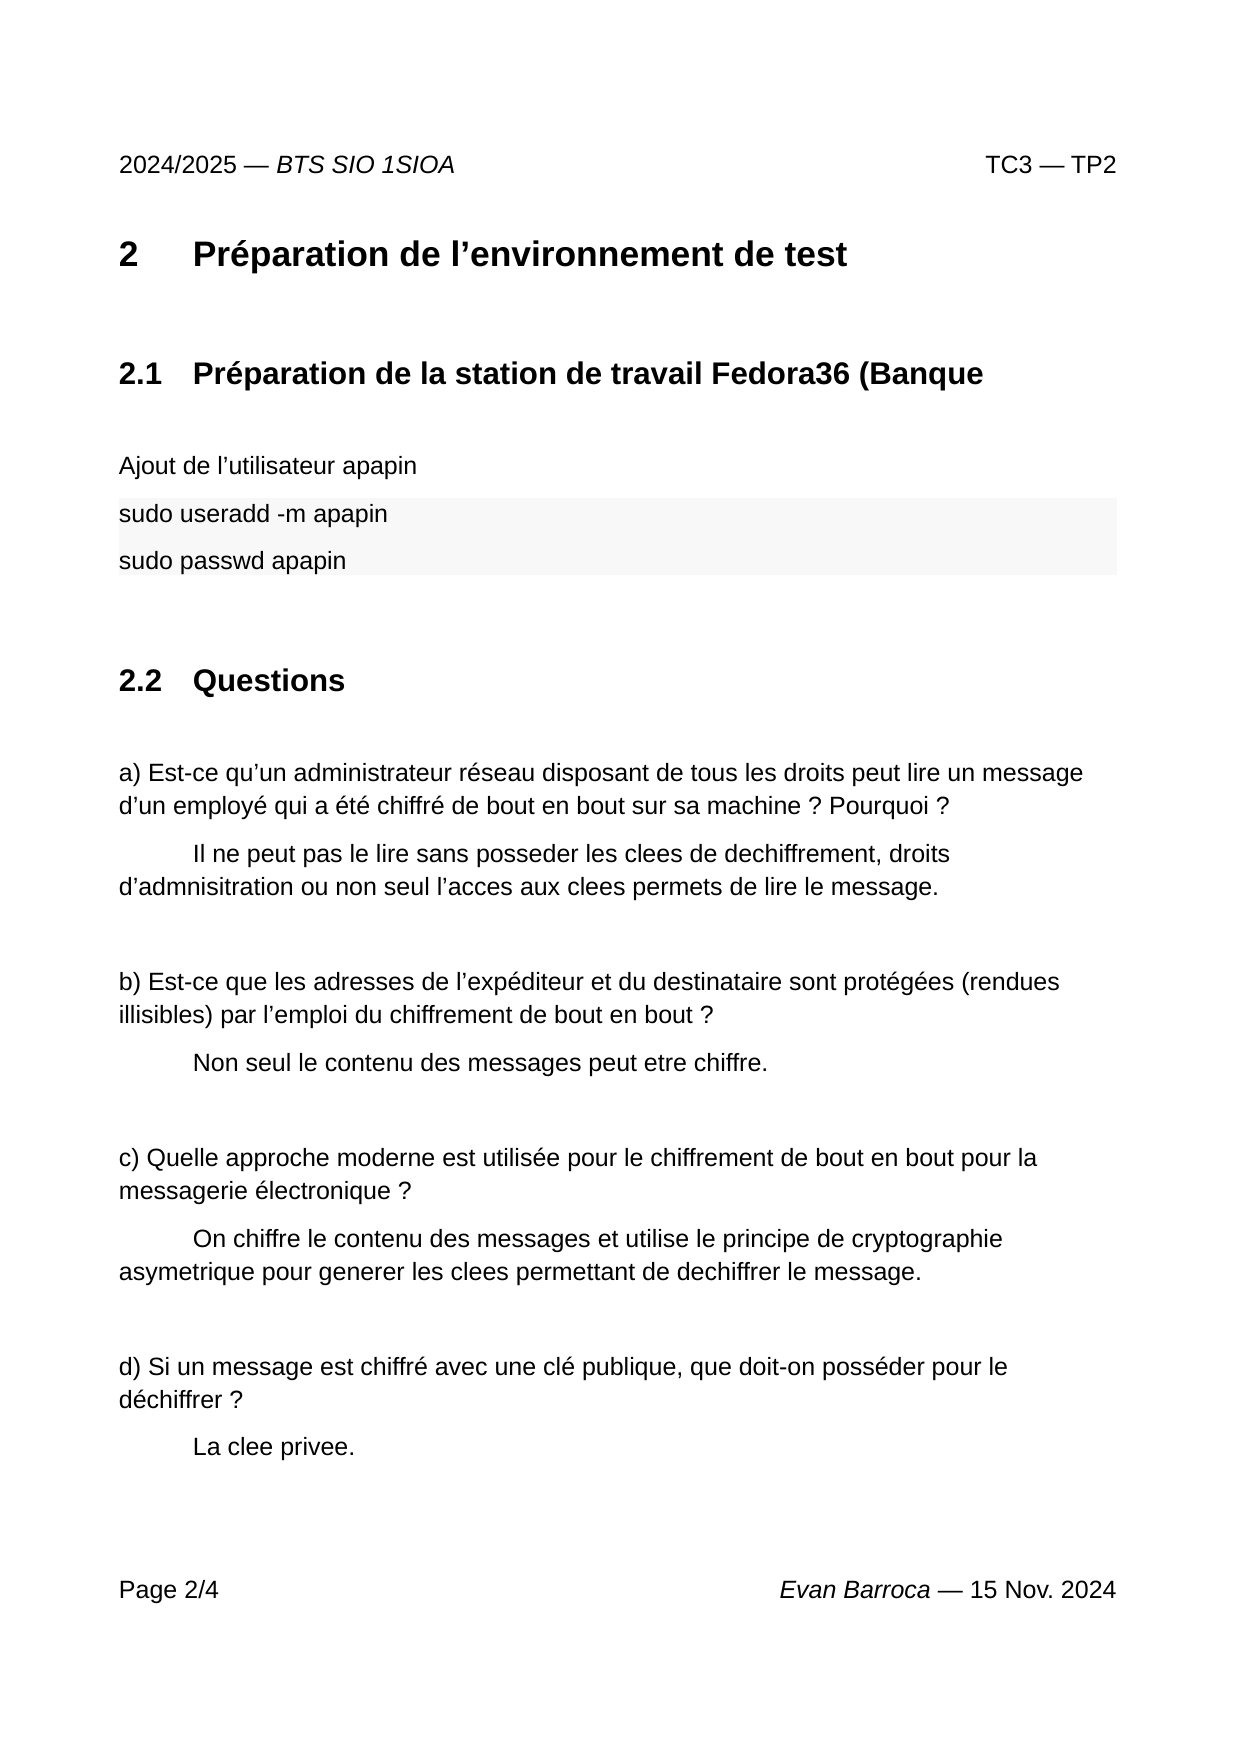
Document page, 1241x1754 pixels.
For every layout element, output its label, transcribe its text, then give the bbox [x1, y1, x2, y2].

text On chiffre le contenu des messages et utilise le principe de cryptographie asymetrique pour generer les clees permettant de dechiffrer le message. [119, 1223, 1117, 1285]
text Il ne peut pas le lire sans posseder les clees de dechiffrement, droits d’admnisitration ou non seul l’acces aux clees permets de lire le message. [119, 839, 1117, 901]
text a) Est-ce qu’un administrateur réseau disposant de tous les droits peut lire un message d’un employé qui a été chiffré de bout en bout sur sa machine ? Pourquoi ? [119, 758, 1117, 820]
text b) Est-ce que les adresses de l’expéditeur et du destinataire sont protégées (rendues illisibles) par l’emploi du chiffrement de bout en bout ? [119, 967, 1117, 1029]
subtitle Questions [119, 662, 1117, 698]
text La clee privee. [119, 1432, 1117, 1461]
text d) Si un message est chiffré avec une clé publique, que doit-on posséder pour le déchiffrer ? [119, 1352, 1117, 1413]
subtitle Préparation de la station de travail Fedora36 (Banque [119, 355, 1117, 391]
subtitle Préparation de l’environnement de test [119, 233, 1117, 274]
text sudo passwd apapin [119, 546, 1117, 575]
text Non seul le contenu des messages peut etre chiffre. [119, 1048, 1117, 1076]
text sudo useradd -m apapin [119, 498, 1117, 527]
text c) Quelle approche moderne est utilisée pour le chiffrement de bout en bout pour la messagerie électronique ? [119, 1143, 1117, 1205]
text Ajout de l’utilisateur apapin [119, 451, 1117, 480]
